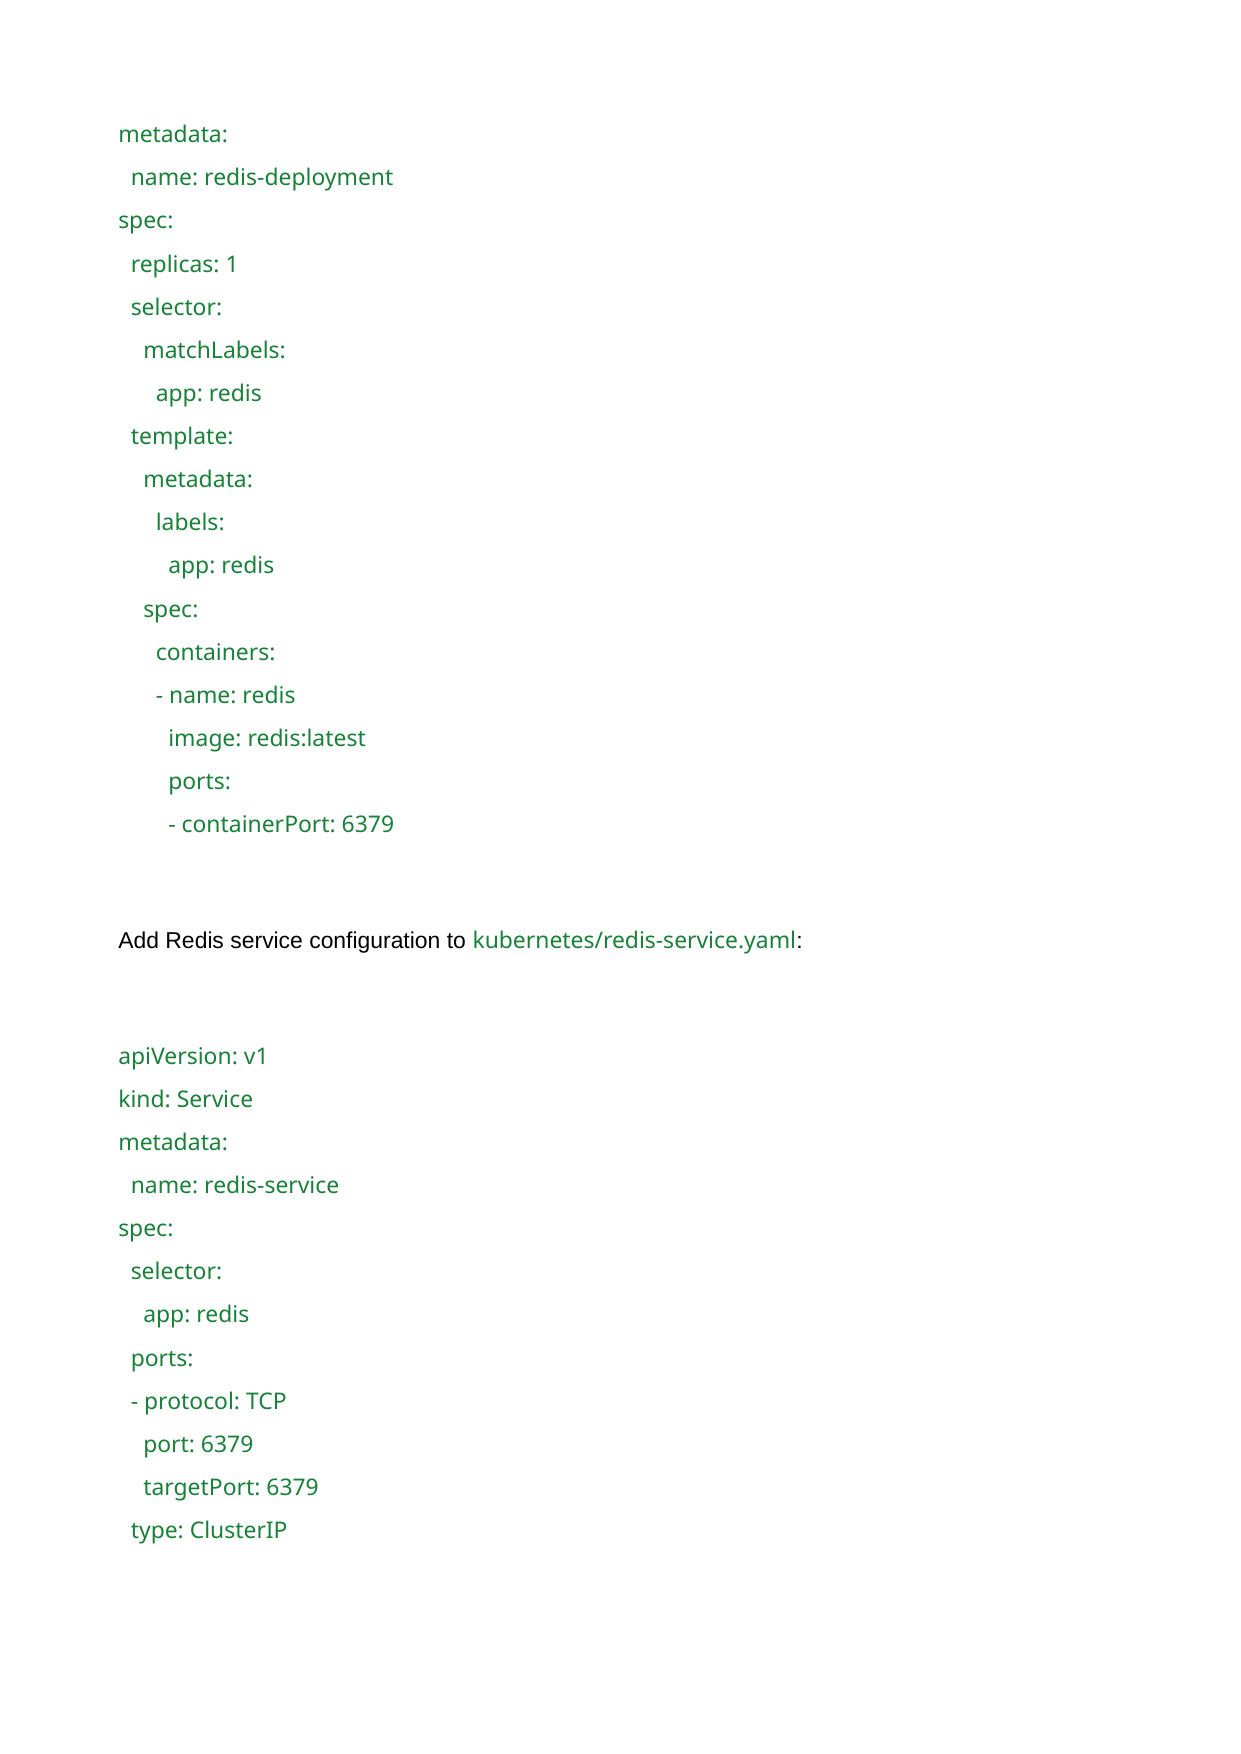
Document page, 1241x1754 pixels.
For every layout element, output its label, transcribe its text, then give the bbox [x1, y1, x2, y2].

text matchLabels: [118, 334, 1122, 365]
text spec: [118, 204, 1122, 236]
text spec: [118, 1212, 1122, 1243]
text template: [118, 420, 1122, 451]
text name: redis-deployment [118, 161, 1122, 192]
text apiVersion: v1 [118, 1039, 1122, 1071]
text selector: [118, 1255, 1122, 1286]
text type: ClusterIP [118, 1514, 1122, 1545]
text port: 6379 [118, 1428, 1122, 1459]
text labels: [118, 506, 1122, 537]
text - name: redis [118, 679, 1122, 710]
text metadata: [118, 1126, 1122, 1157]
text metadata: [118, 463, 1122, 494]
text selector: [118, 291, 1122, 322]
text Add Redis service configuration to kubernetes/redis-service.yaml: [118, 924, 1122, 955]
text ports: [118, 1341, 1122, 1373]
text app: redis [118, 1298, 1122, 1329]
text spec: [118, 592, 1122, 624]
text app: redis [118, 377, 1122, 408]
text - protocol: TCP [118, 1384, 1122, 1416]
text containers: [118, 636, 1122, 667]
text metadata: [118, 118, 1122, 149]
text name: redis-service [118, 1169, 1122, 1200]
text - containerPort: 6379 [118, 808, 1122, 839]
text replicas: 1 [118, 247, 1122, 279]
text targetPort: 6379 [118, 1471, 1122, 1502]
text kind: Service [118, 1083, 1122, 1114]
text app: redis [118, 549, 1122, 581]
text image: redis:latest [118, 722, 1122, 753]
text ports: [118, 765, 1122, 796]
